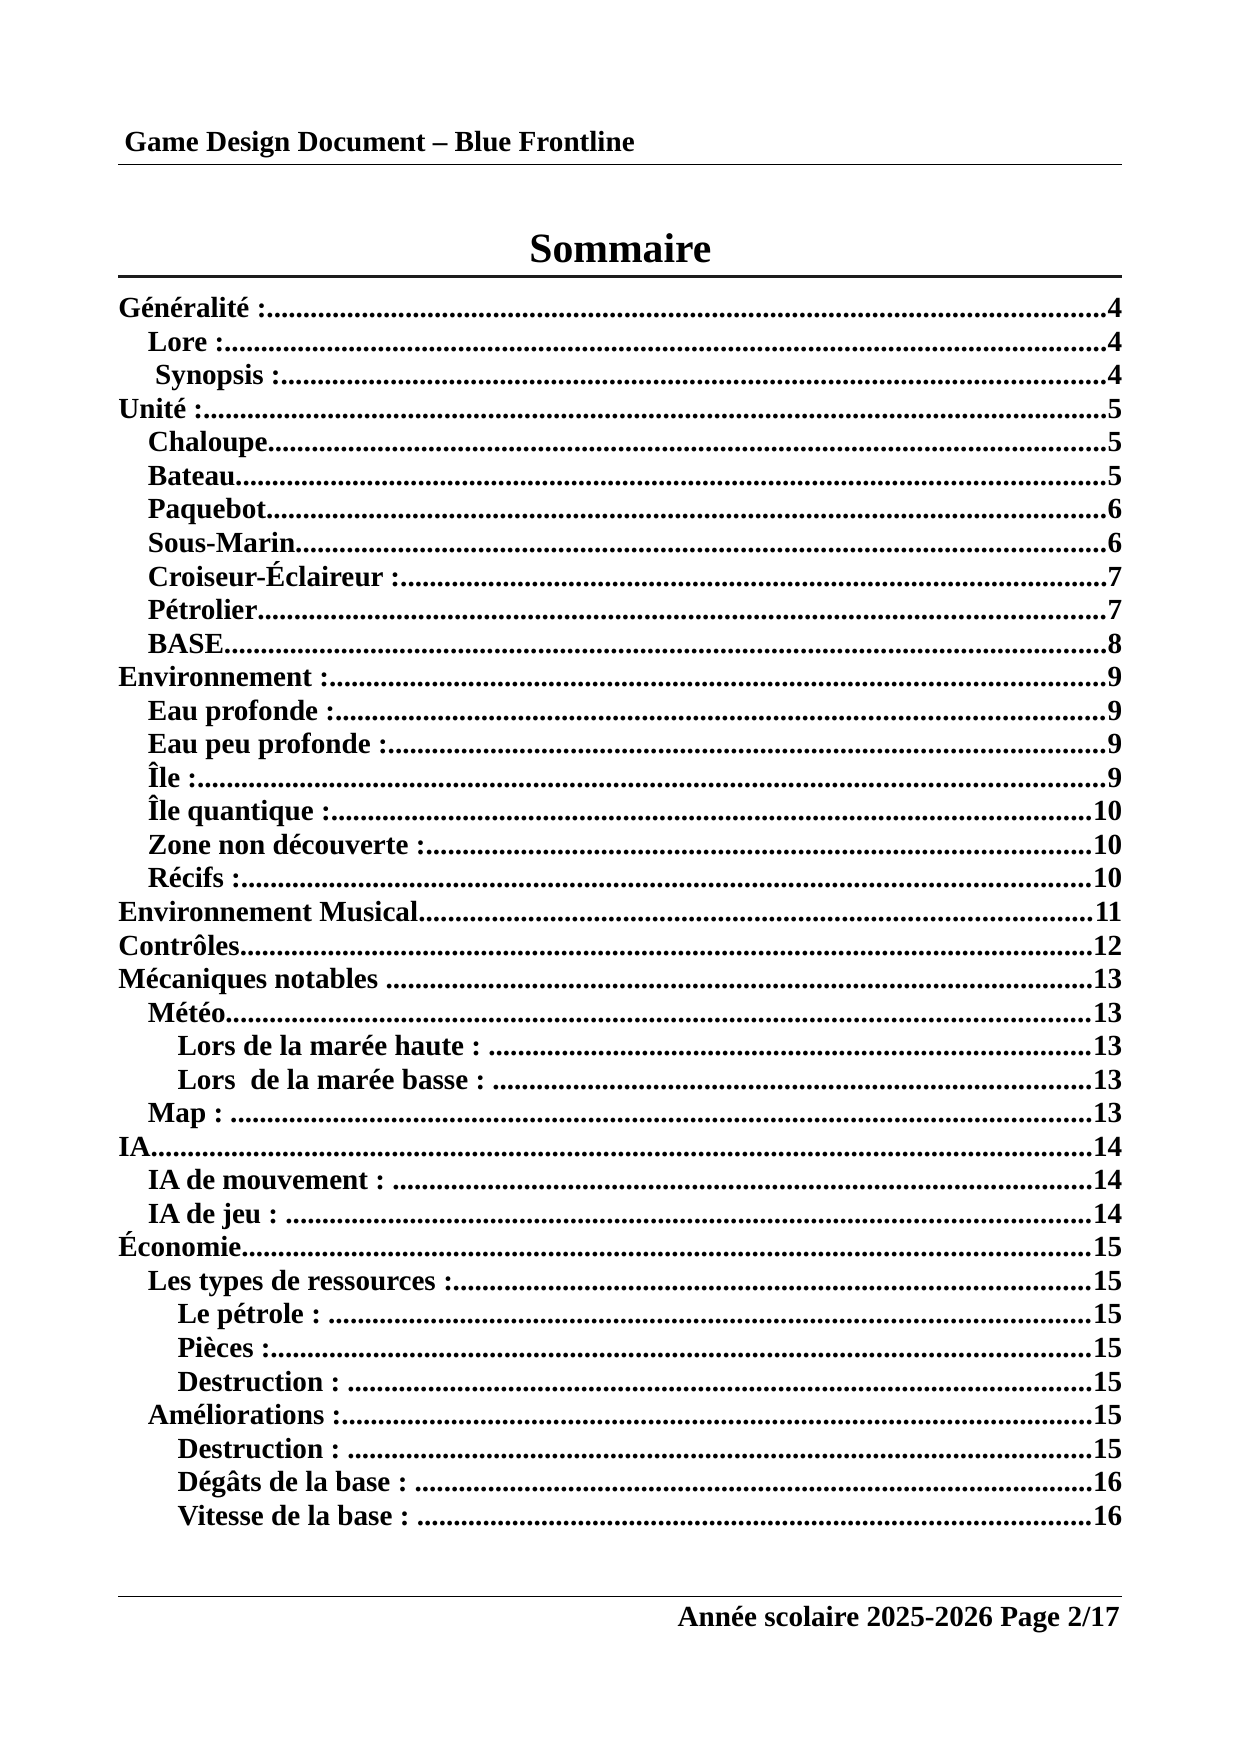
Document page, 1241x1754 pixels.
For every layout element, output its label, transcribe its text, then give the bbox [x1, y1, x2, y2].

text Île quantique : 10 [148, 793, 1122, 827]
text Destruction : 15 [177, 1431, 1122, 1464]
text Environnement Musical 11 [118, 894, 1122, 928]
text Chaloupe 5 [148, 424, 1122, 458]
text Synopsis : 4 [148, 357, 1122, 391]
text Météo 13 [148, 995, 1122, 1028]
text Destruction : 15 [177, 1364, 1122, 1397]
text Pièces : 15 [177, 1330, 1122, 1364]
text Paquebot 6 [148, 492, 1122, 525]
text Améliorations : 15 [148, 1397, 1122, 1431]
text Eau peu profonde : 9 [148, 726, 1122, 760]
text Le pétrole : 15 [177, 1297, 1122, 1330]
text Unité : 5 [118, 391, 1122, 424]
text Contrôles 12 [118, 928, 1122, 961]
text Île : 9 [148, 760, 1122, 793]
text Sous-Marin 6 [148, 525, 1122, 559]
text Environnement : 9 [118, 659, 1122, 693]
subtitle Sommaire [118, 221, 1122, 275]
text Pétrolier 7 [148, 592, 1122, 626]
text Vitesse de la base : 16 [177, 1498, 1122, 1531]
text Eau profonde : 9 [148, 693, 1122, 726]
text Zone non découverte : 10 [148, 827, 1122, 861]
text IA de jeu : 14 [148, 1196, 1122, 1229]
text IA 14 [118, 1129, 1122, 1162]
text Économie 15 [118, 1229, 1122, 1263]
text Lors de la marée basse : 13 [177, 1062, 1122, 1095]
text Mécaniques notables 13 [118, 961, 1122, 995]
text Lors de la marée haute : 13 [177, 1028, 1122, 1062]
text Généralité : 4 [118, 290, 1122, 324]
text Dégâts de la base : 16 [177, 1464, 1122, 1498]
text Map : 13 [148, 1095, 1122, 1129]
text BASE 8 [148, 626, 1122, 659]
text Lore : 4 [148, 324, 1122, 357]
text Les types de ressources : 15 [148, 1263, 1122, 1297]
text Bateau 5 [148, 458, 1122, 492]
text IA de mouvement : 14 [148, 1162, 1122, 1196]
text Croiseur-Éclaireur : 7 [148, 559, 1122, 592]
text Récifs : 10 [148, 861, 1122, 894]
